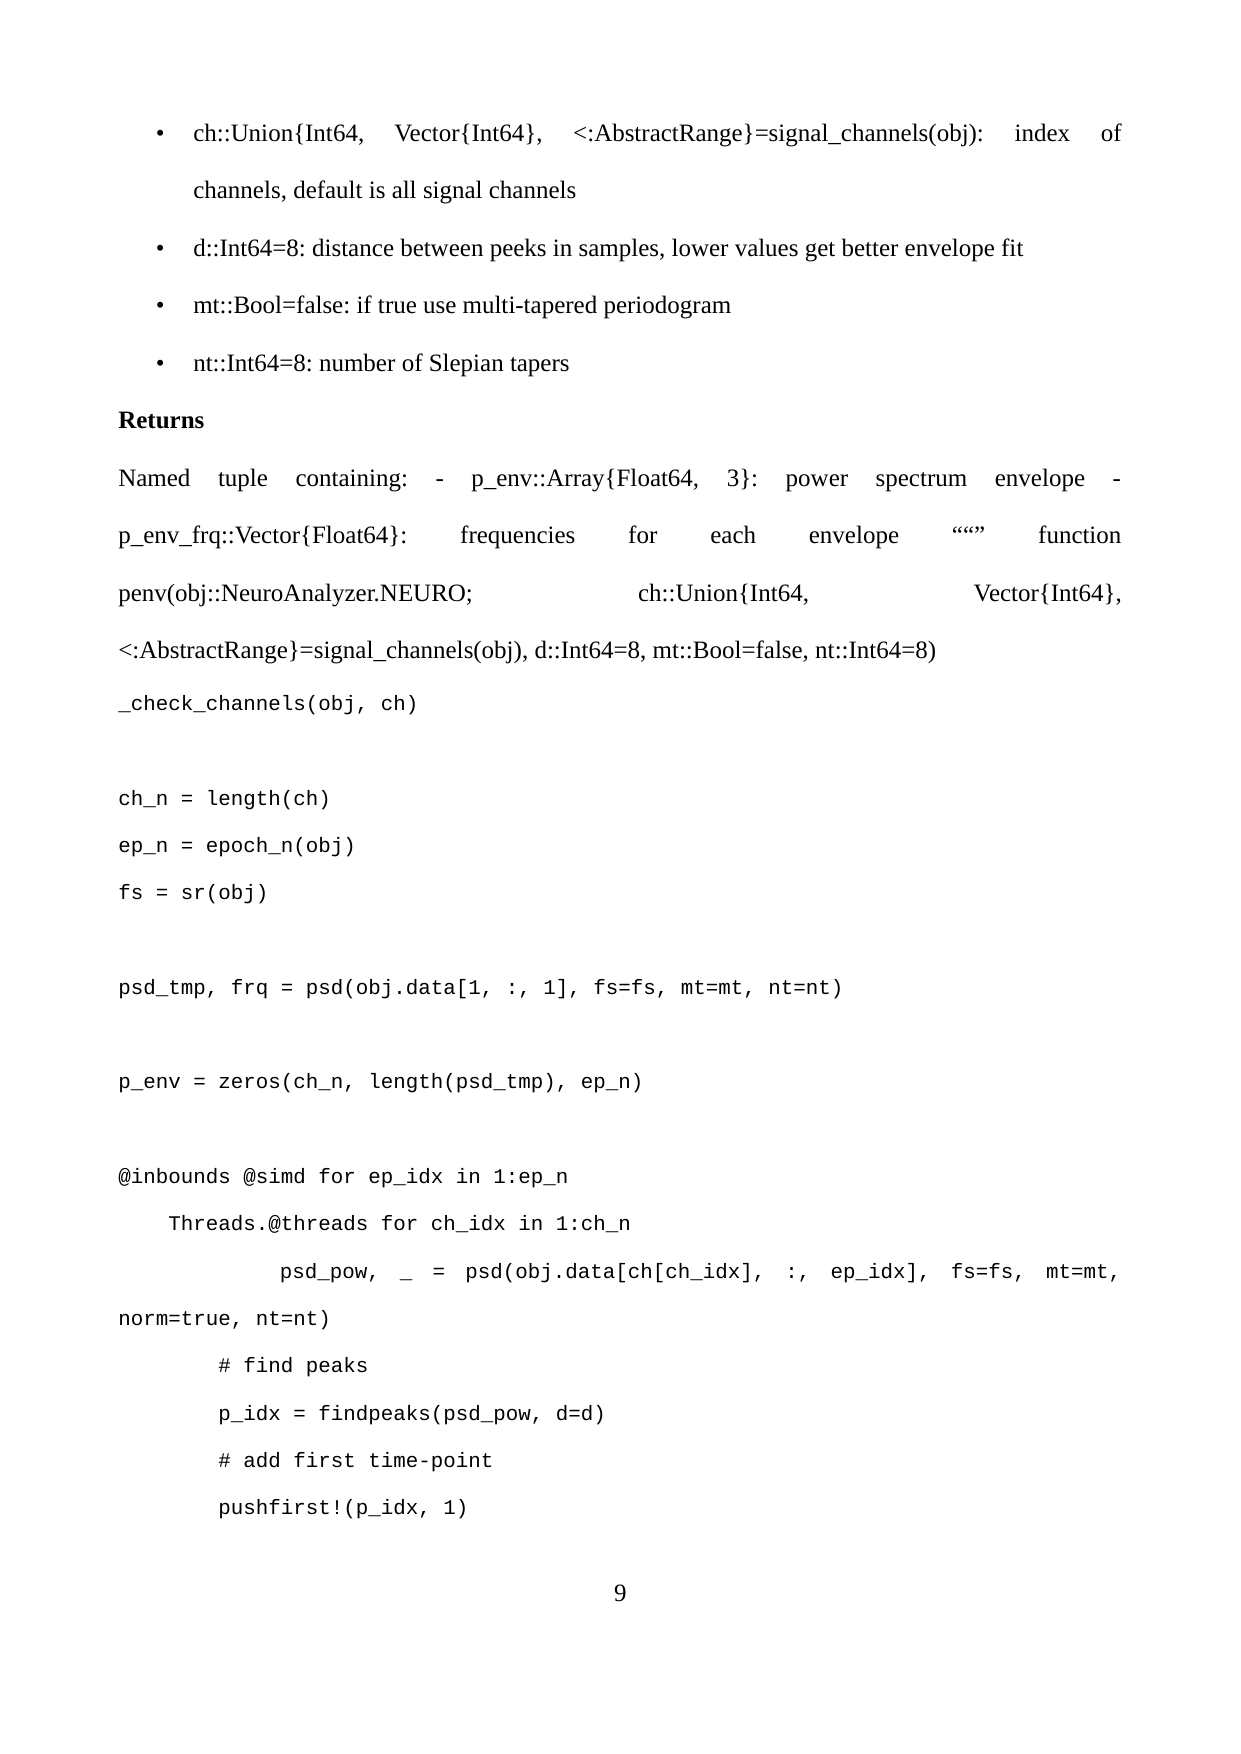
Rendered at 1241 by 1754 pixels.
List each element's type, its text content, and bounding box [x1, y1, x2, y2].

text _check_channels(obj, ch) [118, 693, 1122, 717]
list mt::Bool=false: if true use multi-tapered periodogram [156, 291, 1122, 319]
list ch::Union{Int64, Vector{Int64}, <:AbstractRange}=signal_channels(obj): index of channels, default is all signal channels [156, 118, 1122, 204]
text psd_tmp, frq = psd(obj.data[1, :, 1], fs=fs, mt=mt, nt=nt) [118, 977, 1122, 1001]
subtitle Returns [118, 406, 1122, 434]
text pushfirst!(p_idx, 1) [118, 1497, 1122, 1521]
text Threads.@threads for ch_idx in 1:ch_n [118, 1213, 1122, 1237]
text ch_n = length(ch) [118, 788, 1122, 811]
text p_idx = findpeaks(psd_pow, d=d) [118, 1402, 1122, 1426]
text Named tuple containing: - p_env::Array{Float64, 3}: power spectrum envelope - p_env_frq::Vector{Float64}: frequencies for each envelope ““” function penv(obj::NeuroAnalyzer.NEURO; ch::Union{Int64, Vector{Int64}, <:AbstractRange}=signal_channels(obj), d::Int64=8, mt::Bool=false, nt::Int64=8) [118, 463, 1122, 664]
text psd_pow, _ = psd(obj.data[ch[ch_idx], :, ep_idx], fs=fs, mt=mt, norm=true, nt=nt) [118, 1261, 1122, 1332]
text # find peaks [118, 1355, 1122, 1379]
text @inbounds @simd for ep_idx in 1:ep_n [118, 1166, 1122, 1190]
text fs = sr(obj) [118, 882, 1122, 906]
text # add first time-point [118, 1450, 1122, 1473]
list nt::Int64=8: number of Slepian tapers [156, 348, 1122, 377]
text p_env = zeros(ch_n, length(psd_tmp), ep_n) [118, 1071, 1122, 1095]
text ep_n = epoch_n(obj) [118, 835, 1122, 859]
list d::Int64=8: distance between peeks in samples, lower values get better envelope fit [156, 233, 1122, 262]
